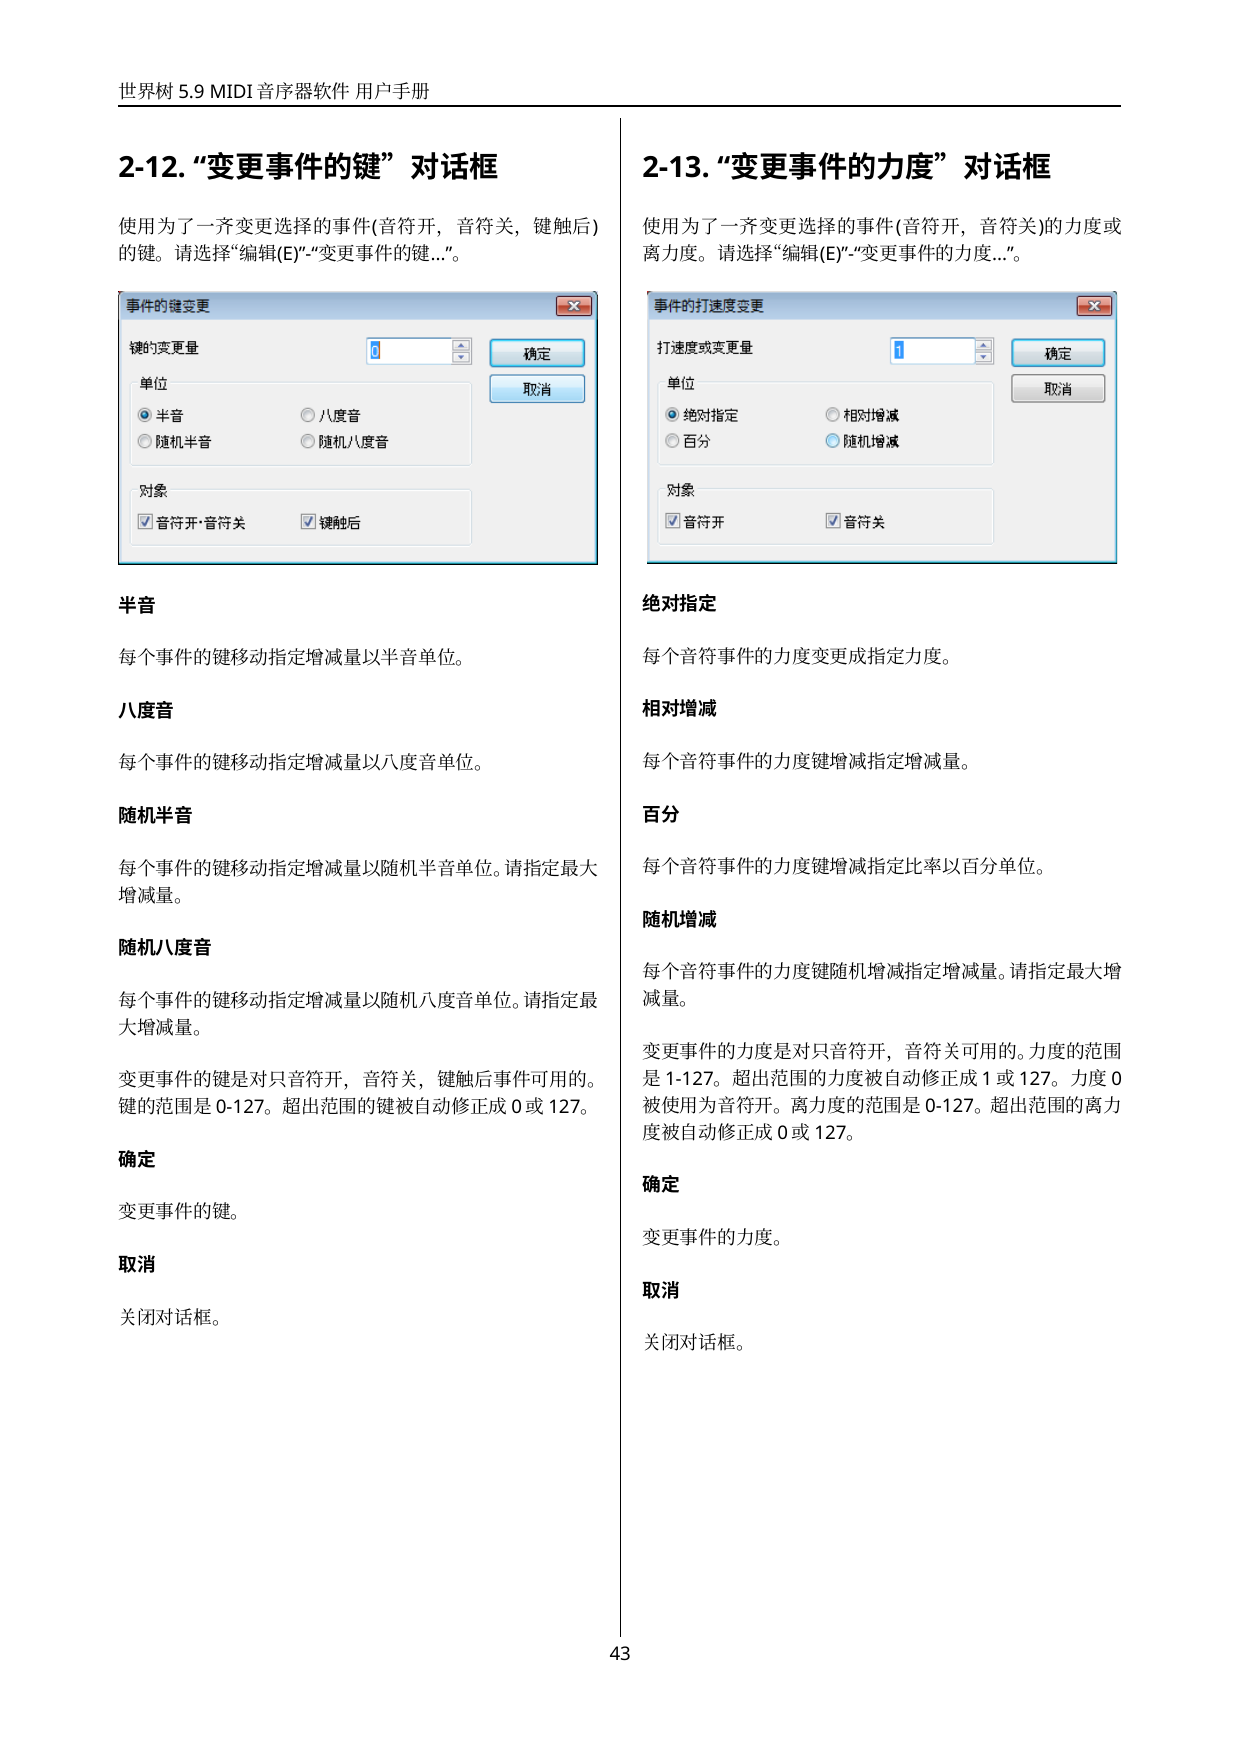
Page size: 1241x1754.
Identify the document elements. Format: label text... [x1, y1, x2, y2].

text 半音 [118, 590, 598, 617]
text 每个音符事件的力度键随机增减指定增减量。请指定最大增减量。 [642, 957, 1122, 1011]
picture [118, 291, 598, 565]
text 随机增减 [642, 904, 1122, 932]
text 取消 [118, 1250, 598, 1277]
text 确定 [118, 1144, 598, 1172]
text 变更事件的力度。 [642, 1223, 1122, 1250]
text 随机八度音 [118, 933, 598, 960]
text 每个音符事件的力度键增减指定增减量。 [642, 747, 1122, 774]
text 关闭对话框。 [642, 1328, 1122, 1355]
text 使用为了一齐变更选择的事件(音符开，音符关，键触后)的键。请选择“编辑(E)”-“变更事件的键...”。 [118, 212, 598, 266]
text 每个事件的键移动指定增减量以八度音单位。 [118, 748, 598, 775]
text 百分 [642, 799, 1122, 826]
picture [647, 291, 1118, 564]
text 确定 [642, 1170, 1122, 1197]
text 每个事件的键移动指定增减量以随机半音单位。请指定最大增减量。 [118, 853, 598, 907]
text 变更事件的键是对只音符开，音符关，键触后事件可用的。键的范围是0-127。超出范围的键被自动修正成0或127。 [118, 1065, 598, 1119]
text 使用为了一齐变更选择的事件(音符开，音符关)的力度或离力度。请选择“编辑(E)”-“变更事件的力度...”。 [642, 212, 1122, 266]
text 随机半音 [118, 801, 598, 828]
text 关闭对话框。 [118, 1302, 598, 1329]
text 每个事件的键移动指定增减量以随机八度音单位。请指定最大增减量。 [118, 986, 598, 1039]
text 绝对指定 [642, 589, 1122, 616]
subtitle 2-13. “变更事件的力度”对话框 [642, 144, 1122, 186]
text 变更事件的力度是对只音符开，音符关可用的。力度的范围是1-127。超出范围的力度被自动修正成1或127。力度0被使用为音符开。离力度的范围是0-127。超出范围的离力度被自动修正成0或127。 [642, 1037, 1122, 1144]
text 每个音符事件的力度变更成指定力度。 [642, 641, 1122, 668]
text 八度音 [118, 696, 598, 723]
text 变更事件的键。 [118, 1197, 598, 1224]
text 取消 [642, 1275, 1122, 1302]
subtitle 2-12. “变更事件的键”对话框 [118, 144, 598, 186]
text 每个音符事件的力度键增减指定比率以百分单位。 [642, 852, 1122, 879]
text 每个事件的键移动指定增减量以半音单位。 [118, 643, 598, 670]
text 相对增减 [642, 694, 1122, 721]
